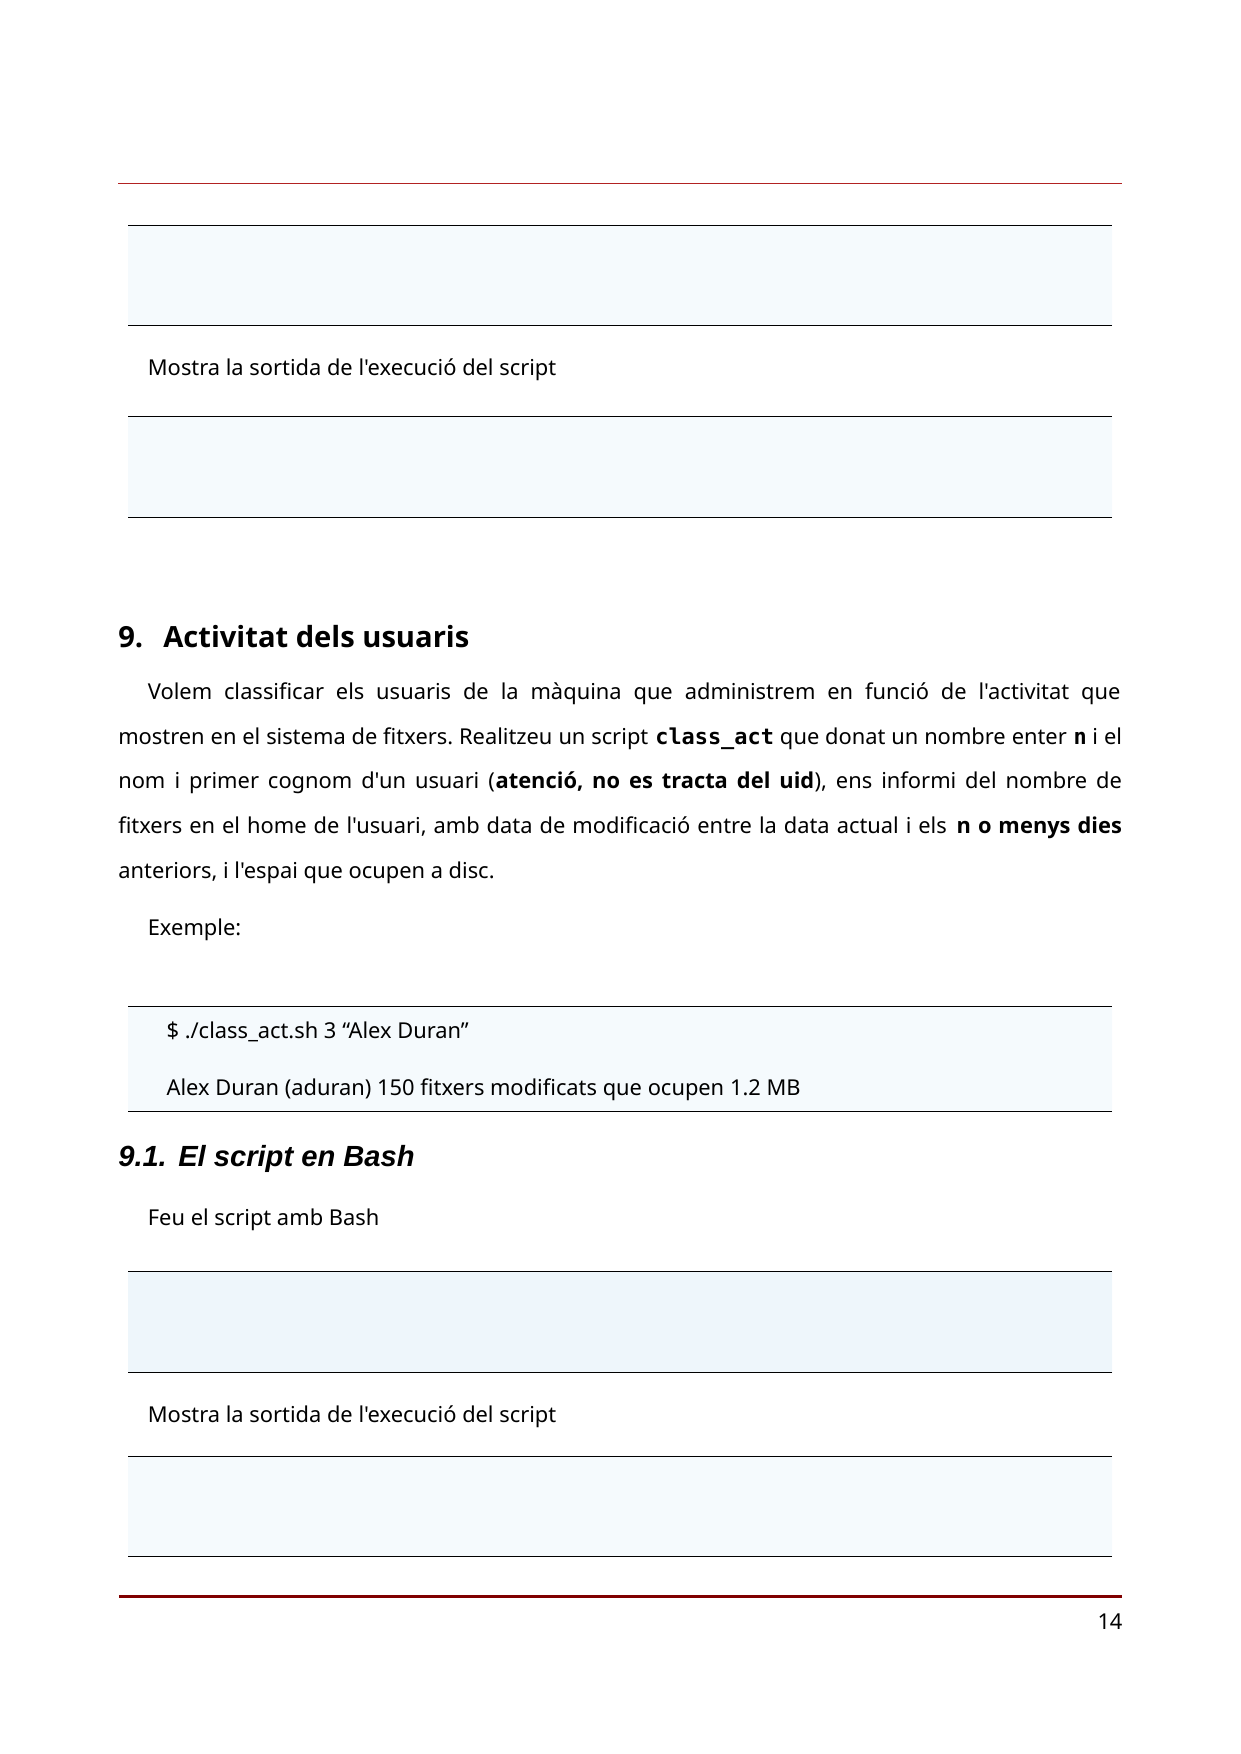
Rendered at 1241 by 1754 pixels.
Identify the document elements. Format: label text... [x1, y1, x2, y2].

text Volem classificar els usuaris de la màquina que administrem en funció de l'activitat que mostren en el sistema de fitxers. Realitzeu un script class_act que donat un nombre enter n i el nom i primer cognom d'un usuari (atenció, no es tracta del uid), ens informi del nombre de fitxers en el home de l'usuari, amb data de modificació entre la data actual i els n o menys dies anteriors, i l'espai que ocupen a disc. [118, 676, 1122, 884]
text Exemple: [118, 912, 1122, 942]
text Feu el script amb Bash [118, 1202, 1122, 1232]
text Alex Duran (aduran) 150 fitxers modificats que ocupen 1.2 MB [137, 1072, 1103, 1102]
text Mostra la sortida de l'execució del script [118, 1259, 1122, 1429]
subtitle Activitat dels usuaris [118, 616, 1122, 656]
text $ ./class_act.sh 3 “Alex Duran” [137, 1015, 1103, 1045]
text Mostra la sortida de l'execució del script [118, 213, 1122, 382]
subtitle El script en Bash [118, 994, 1122, 1173]
